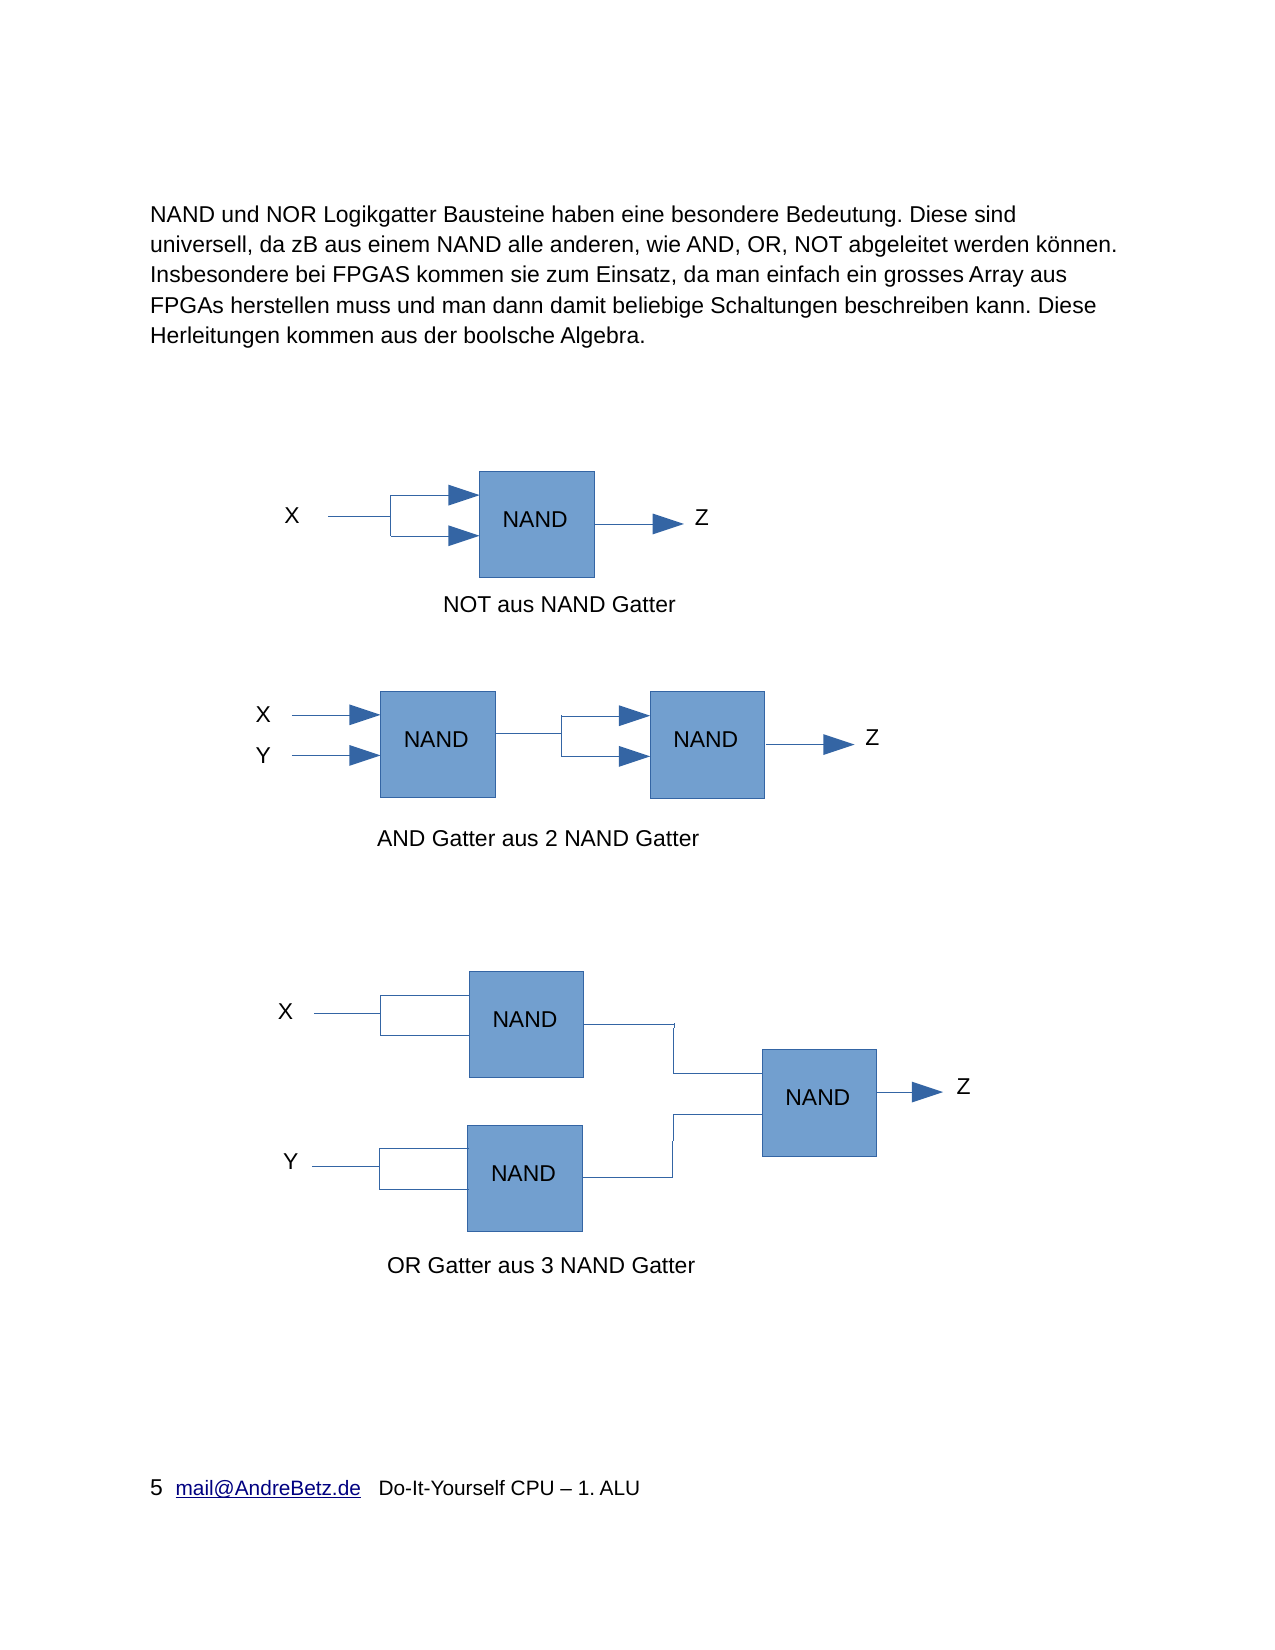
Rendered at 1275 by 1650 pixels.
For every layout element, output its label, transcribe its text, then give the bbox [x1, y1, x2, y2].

text NAND und NOR Logikgatter Bausteine haben eine besondere Bedeutung. Diese sind universell, da zB aus einem NAND alle anderen, wie AND, OR, NOT abgeleitet werden können. Insbesondere bei FPGAS kommen sie zum Einsatz, da man einfach ein grosses Array aus FPGAs herstellen muss und man dann damit beliebige Schaltungen beschreiben kann. Diese Herleitungen kommen aus der boolsche Algebra. [150, 201, 1125, 348]
